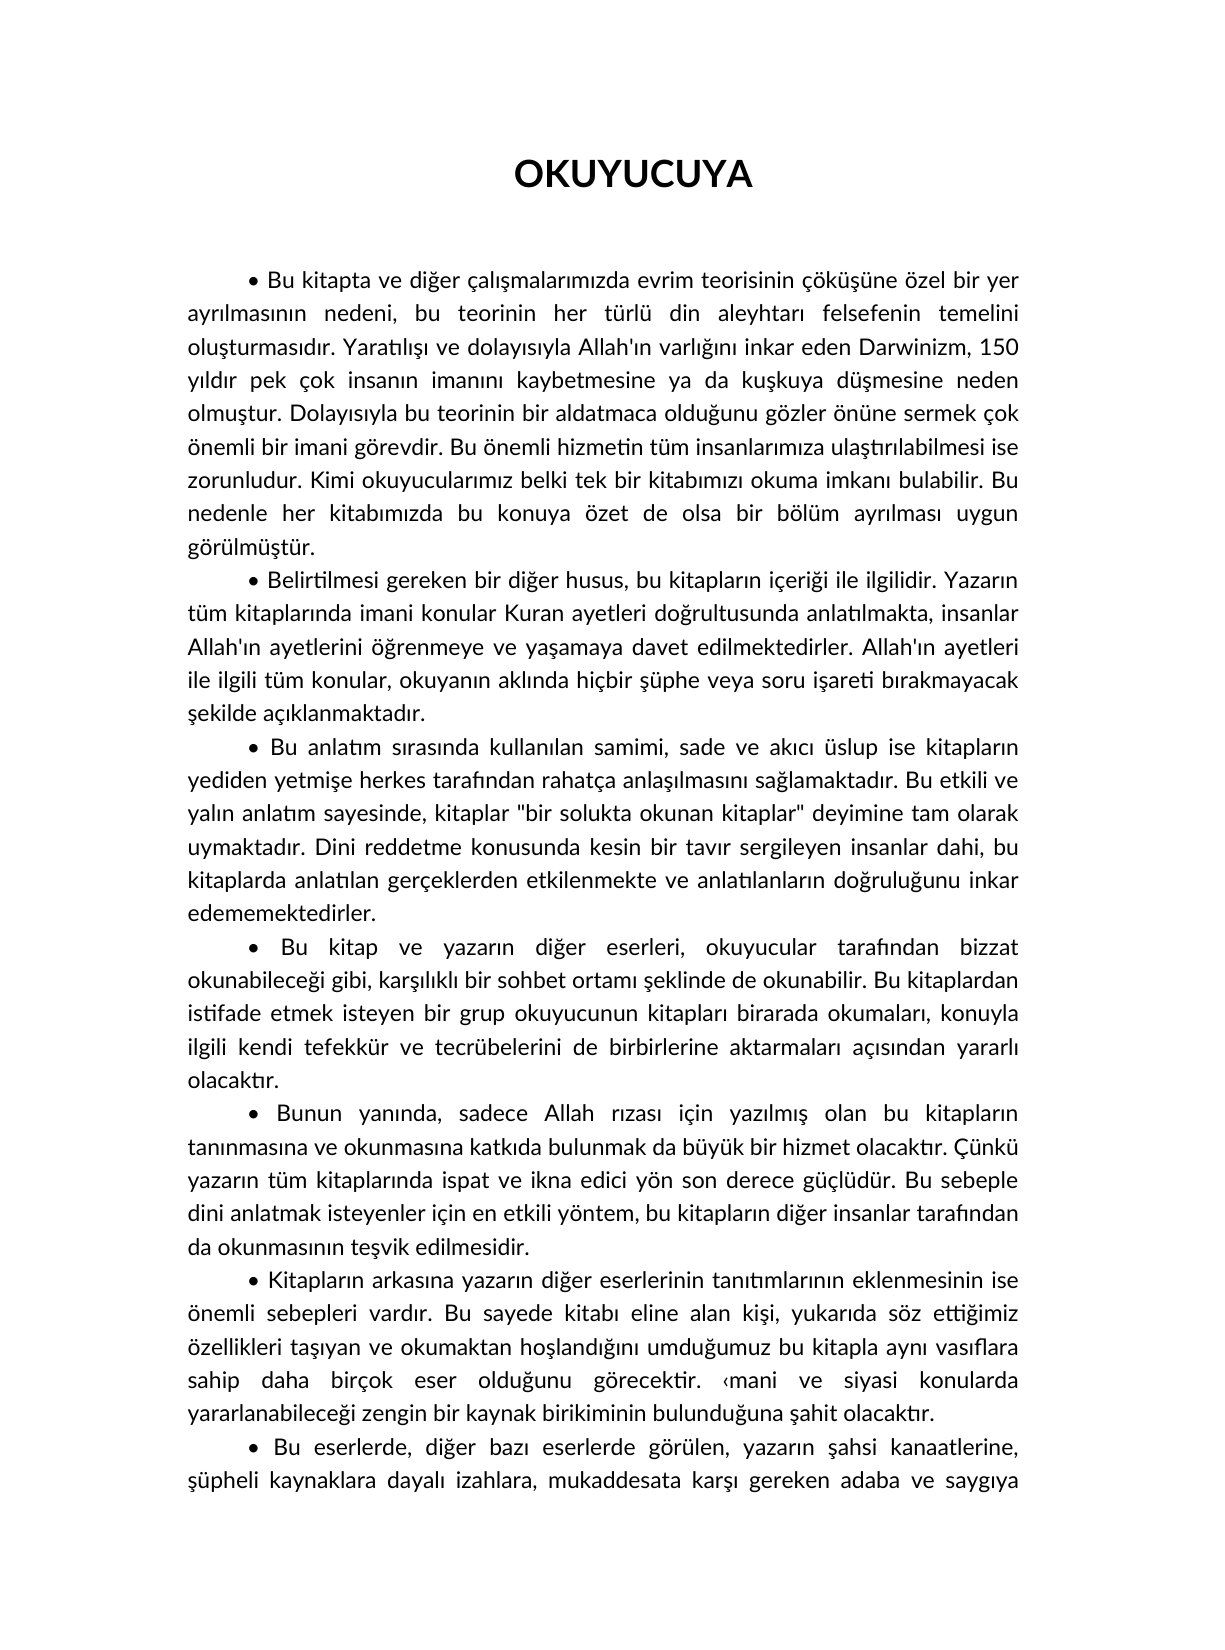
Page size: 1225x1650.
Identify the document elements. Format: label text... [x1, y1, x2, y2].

text • Bu kitapta ve diğer çalışmalarımızda evrim teorisinin çöküşüne özel bir yer ayrılmasının nedeni, bu teorinin her türlü din aleyhtarı felsefenin temelini oluşturmasıdır. Yaratılışı ve dolayısıyla Allah'ın varlığını inkar eden Darwinizm, 150 yıldır pek çok insanın imanını kaybetmesine ya da kuşkuya düşmesine neden olmuştur. Dolayısıyla bu teorinin bir aldatmaca olduğunu gözler önüne sermek çok önemli bir imani görevdir. Bu önemli hizmetin tüm insanlarımıza ulaştırılabilmesi ise zorunludur. Kimi okuyucularımız belki tek bir kitabımızı okuma imkanı bulabilir. Bu nedenle her kitabımızda bu konuya özet de olsa bir bölüm ayrılması uygun görülmüştür. [187, 262, 1020, 562]
text • Bu eserlerde, diğer bazı eserlerde görülen, yazarın şahsi kanaatlerine, şüpheli kaynaklara dayalı izahlara, mukaddesata karşı gereken adaba ve saygıya [187, 1428, 1020, 1495]
text OKUYUCUYA [187, 150, 1020, 195]
text • Bu kitap ve yazarın diğer eserleri, okuyucular tarafından bizzat okunabileceği gibi, karşılıklı bir sohbet ortamı şeklinde de okunabilir. Bu kitaplardan istifade etmek isteyen bir grup okuyucunun kitapları birarada okumaları, konuyla ilgili kendi tefekkür ve tecrübelerini de birbirlerine aktarmaları açısından yararlı olacaktır. [187, 928, 1020, 1095]
text • Kitapların arkasına yazarın diğer eserlerinin tanıtımlarının eklenmesinin ise önemli sebepleri vardır. Bu sayede kitabı eline alan kişi, yukarıda söz ettiğimiz özellikleri taşıyan ve okumaktan hoşlandığını umduğumuz bu kitapla aynı vasıflara sahip daha birçok eser olduğunu görecektir. ‹mani ve siyasi konularda yararlanabileceği zengin bir kaynak birikiminin bulunduğuna şahit olacaktır. [187, 1262, 1020, 1428]
text • Belirtilmesi gereken bir diğer husus, bu kitapların içeriği ile ilgilidir. Yazarın tüm kitaplarında imani konular Kuran ayetleri doğrultusunda anlatılmakta, insanlar Allah'ın ayetlerini öğrenmeye ve yaşamaya davet edilmektedirler. Allah'ın ayetleri ile ilgili tüm konular, okuyanın aklında hiçbir şüphe veya soru işareti bırakmayacak şekilde açıklanmaktadır. [187, 562, 1020, 728]
text • Bu anlatım sırasında kullanılan samimi, sade ve akıcı üslup ise kitapların yediden yetmişe herkes tarafından rahatça anlaşılmasını sağlamaktadır. Bu etkili ve yalın anlatım sayesinde, kitaplar "bir solukta okunan kitaplar" deyimine tam olarak uymaktadır. Dini reddetme konusunda kesin bir tavır sergileyen insanlar dahi, bu kitaplarda anlatılan gerçeklerden etkilenmekte ve anlatılanların doğruluğunu inkar edememektedirler. [187, 728, 1020, 928]
text • Bunun yanında, sadece Allah rızası için yazılmış olan bu kitapların tanınmasına ve okunmasına katkıda bulunmak da büyük bir hizmet olacaktır. Çünkü yazarın tüm kitaplarında ispat ve ikna edici yön son derece güçlüdür. Bu sebeple dini anlatmak isteyenler için en etkili yöntem, bu kitapların diğer insanlar tarafından da okunmasının teşvik edilmesidir. [187, 1095, 1020, 1262]
